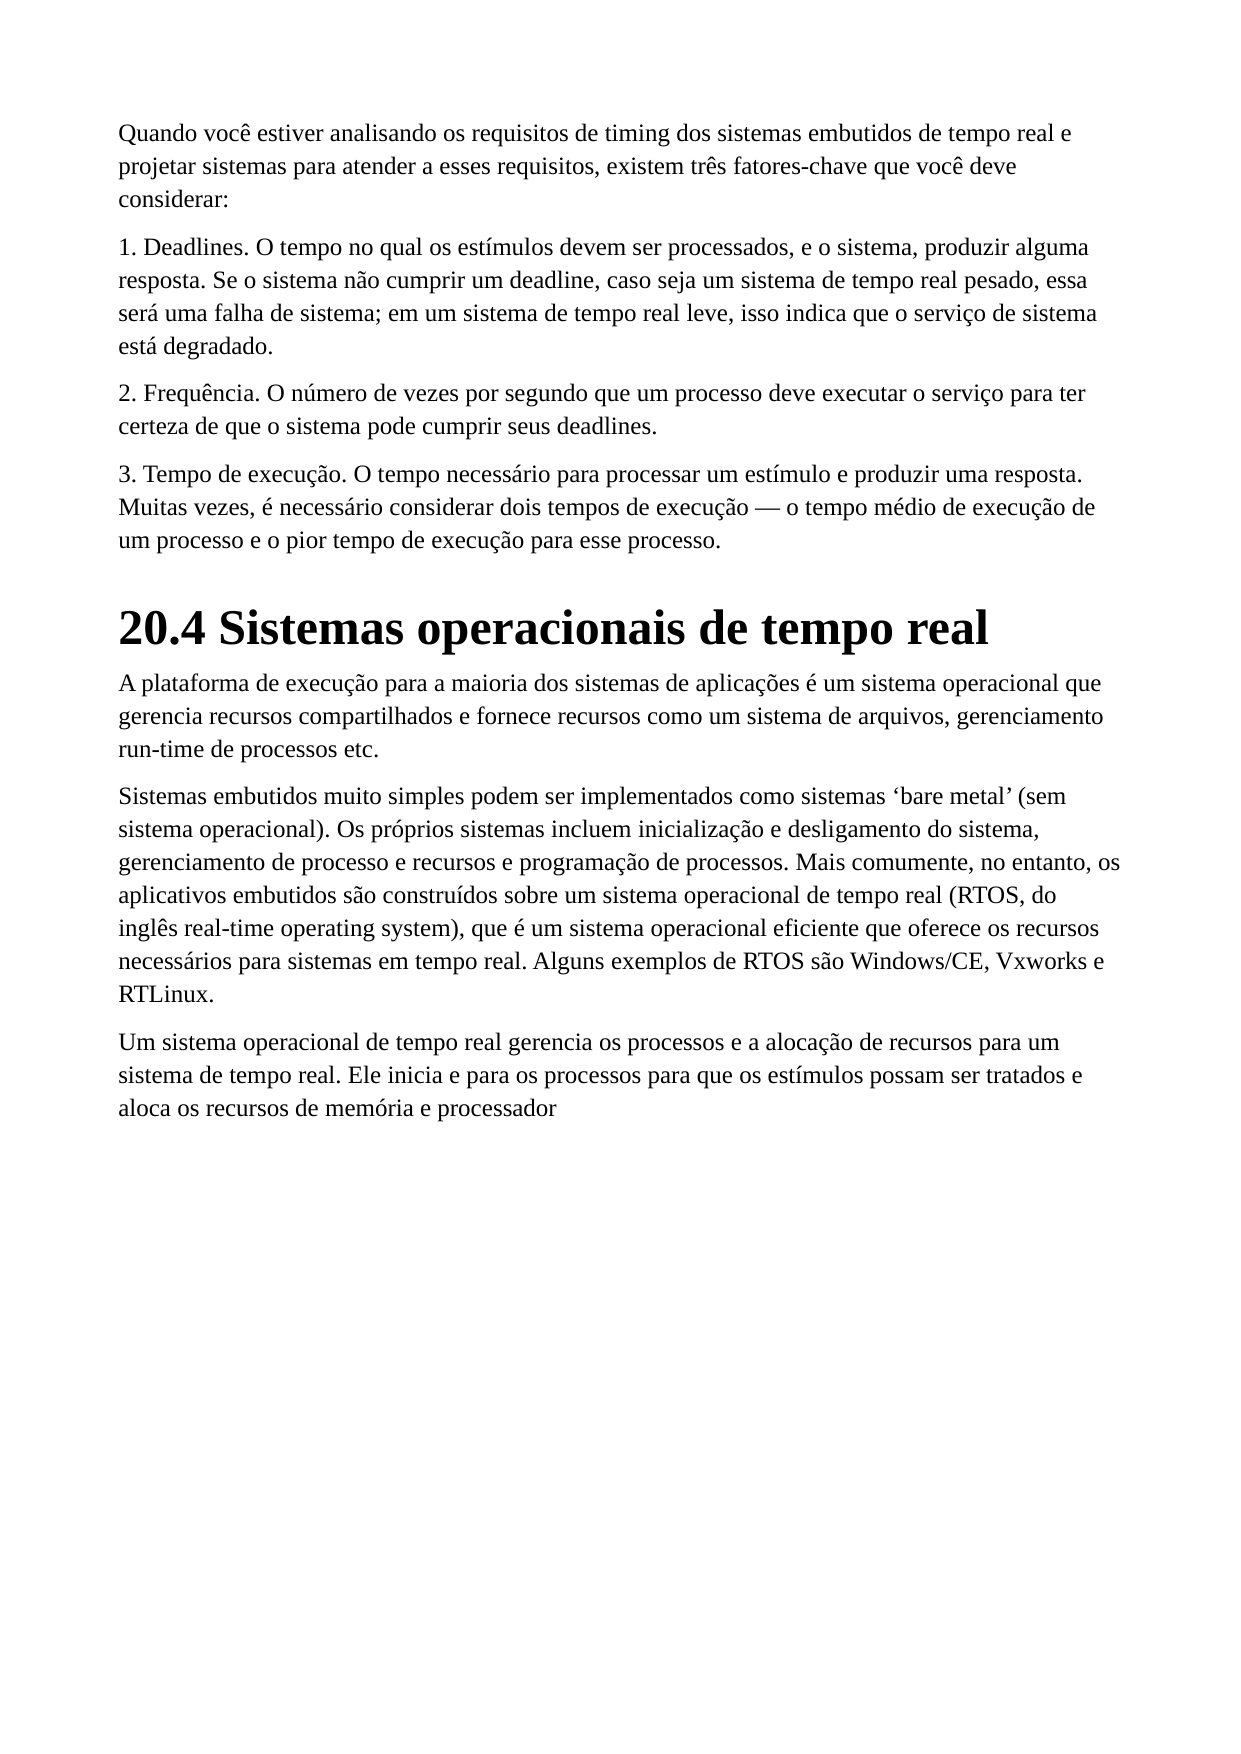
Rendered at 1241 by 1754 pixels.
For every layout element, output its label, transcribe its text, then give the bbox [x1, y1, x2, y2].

text 3. Tempo de execução. O tempo necessário para processar um estímulo e produzir uma resposta. Muitas vezes, é necessário considerar dois tempos de execução — o tempo médio de execução de um processo e o pior tempo de execução para esse processo. [118, 459, 1122, 554]
text 2. Frequência. O número de vezes por segundo que um processo deve executar o serviço para ter certeza de que o sistema pode cumprir seus deadlines. [118, 378, 1122, 440]
text A plataforma de execução para a maioria dos sistemas de aplicações é um sistema operacional que gerencia recursos compartilhados e fornece recursos como um sistema de arquivos, gerenciamento run-time de processos etc. [118, 668, 1122, 762]
text 1. Deadlines. O tempo no qual os estímulos devem ser processados, e o sistema, produzir alguma resposta. Se o sistema não cumprir um deadline, caso seja um sistema de tempo real pesado, essa será uma falha de sistema; em um sistema de tempo real leve, isso indica que o serviço de sistema está degradado. [118, 232, 1122, 359]
text Um sistema operacional de tempo real gerencia os processos e a alocação de recursos para um sistema de tempo real. Ele inicia e para os processos para que os estímulos possam ser tratados e aloca os recursos de memória e processador [118, 1027, 1122, 1122]
text Sistemas embutidos muito simples podem ser implementados como sistemas ‘bare metal’ (sem sistema operacional). Os próprios sistemas incluem inicialização e desligamento do sistema, gerenciamento de processo e recursos e programação de processos. Mais comumente, no entanto, os aplicativos embutidos são construídos sobre um sistema operacional de tempo real (RTOS, do inglês real-time operating system), que é um sistema operacional eficiente que oferece os recursos necessários para sistemas em tempo real. Alguns exemplos de RTOS são Windows/CE, Vxworks e RTLinux. [118, 781, 1122, 1008]
subtitle 20.4 Sistemas operacionais de tempo real [118, 598, 1122, 655]
text Quando você estiver analisando os requisitos de timing dos sistemas embutidos de tempo real e projetar sistemas para atender a esses requisitos, existem três fatores-chave que você deve considerar: [118, 118, 1122, 213]
